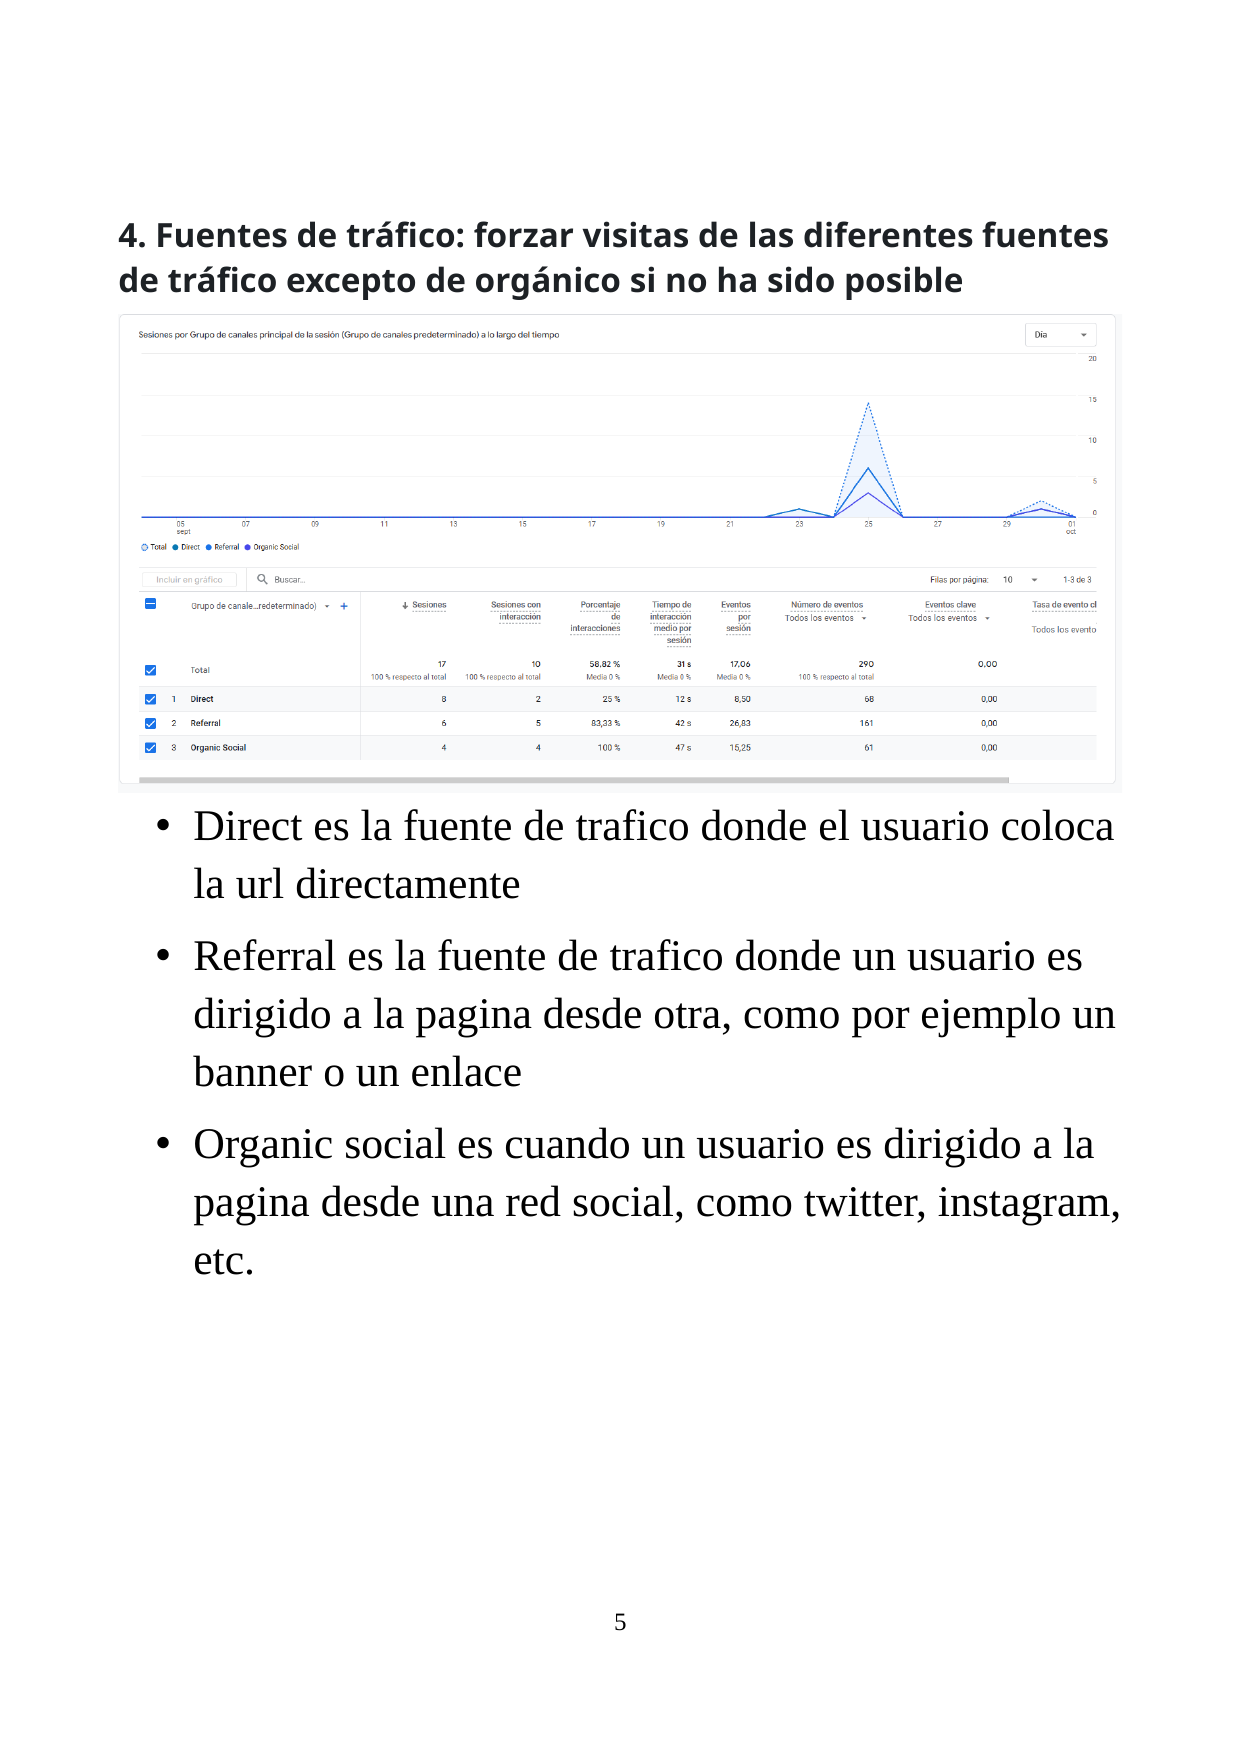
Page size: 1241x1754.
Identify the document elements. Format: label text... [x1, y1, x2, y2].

picture [118, 314, 1123, 793]
subtitle 4. Fuentes de tráfico: forzar visitas de las diferentes fuentes de tráfico excepto de orgánico si no ha sido posible [118, 211, 1122, 302]
list Organic social es cuando un usuario es dirigido a la pagina desde una red social, como twitter, instagram, etc. [156, 1118, 1122, 1284]
list Direct es la fuente de trafico donde el usuario coloca la url directamente [156, 793, 1122, 908]
list Referral es la fuente de trafico donde un usuario es dirigido a la pagina desde otra, como por ejemplo un banner o un enlace [156, 930, 1122, 1096]
